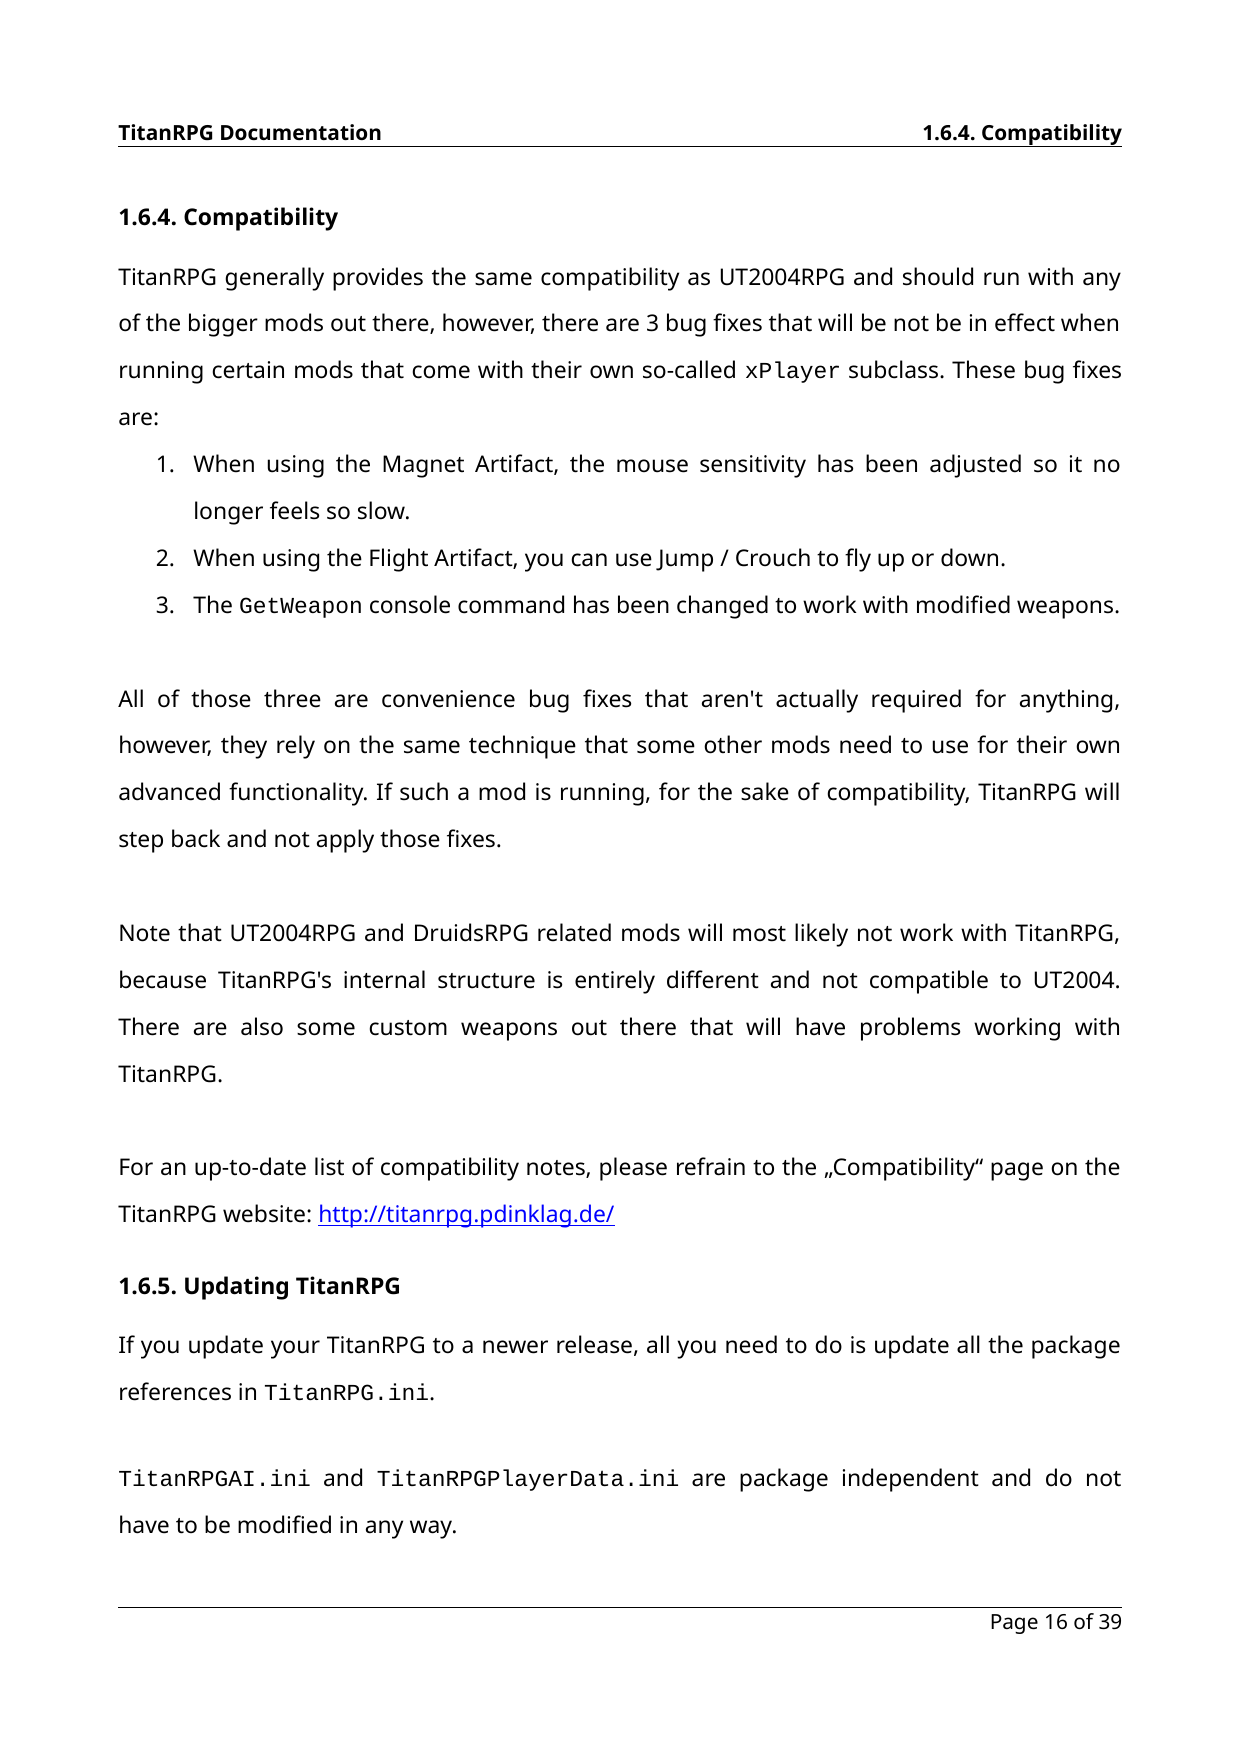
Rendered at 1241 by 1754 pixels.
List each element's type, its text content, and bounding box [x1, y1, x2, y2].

text All of those three are convenience bug fixes that aren't actually required for anything, however, they rely on the same technique that some other mods need to use for their own advanced functionality. If such a mod is running, for the sake of compatibility, TitanRPG will step back and not apply those fixes. [118, 683, 1122, 854]
list The GetWeapon console command has been changed to work with modified weapons. [156, 589, 1122, 620]
text If you update your TitanRPG to a newer release, all you need to do is update all the package references in TitanRPG.ini. [118, 1329, 1122, 1408]
text TitanRPG generally provides the same compatibility as UT2004RPG and should run with any of the bigger mods out there, however, there are 3 bug fixes that will be not be in effect when running certain mods that come with their own so-called xPlayer subclass. These bug fixes are: [118, 261, 1122, 432]
subtitle Updating TitanRPG [118, 1270, 1122, 1301]
list When using the Magnet Artifact, the mouse sensitivity has been adjusted so it no longer feels so slow. [156, 448, 1122, 526]
text For an up-to-date list of compatibility notes, please refrain to the „Compatibility“ page on the TitanRPG website: http://titanrpg.pdinklag.de/ [118, 1151, 1122, 1229]
text Note that UT2004RPG and DruidsRPG related mods will most likely not work with TitanRPG, because TitanRPG's internal structure is entirely different and not compatible to UT2004. There are also some custom weapons out there that will have problems working with TitanRPG. [118, 917, 1122, 1089]
list When using the Flight Artifact, you can use Jump / Crouch to fly up or down. [156, 542, 1122, 573]
subtitle Compatibility [118, 201, 1122, 232]
text TitanRPGAI.ini and TitanRPGPlayerData.ini are package independent and do not have to be modified in any way. [118, 1462, 1122, 1540]
